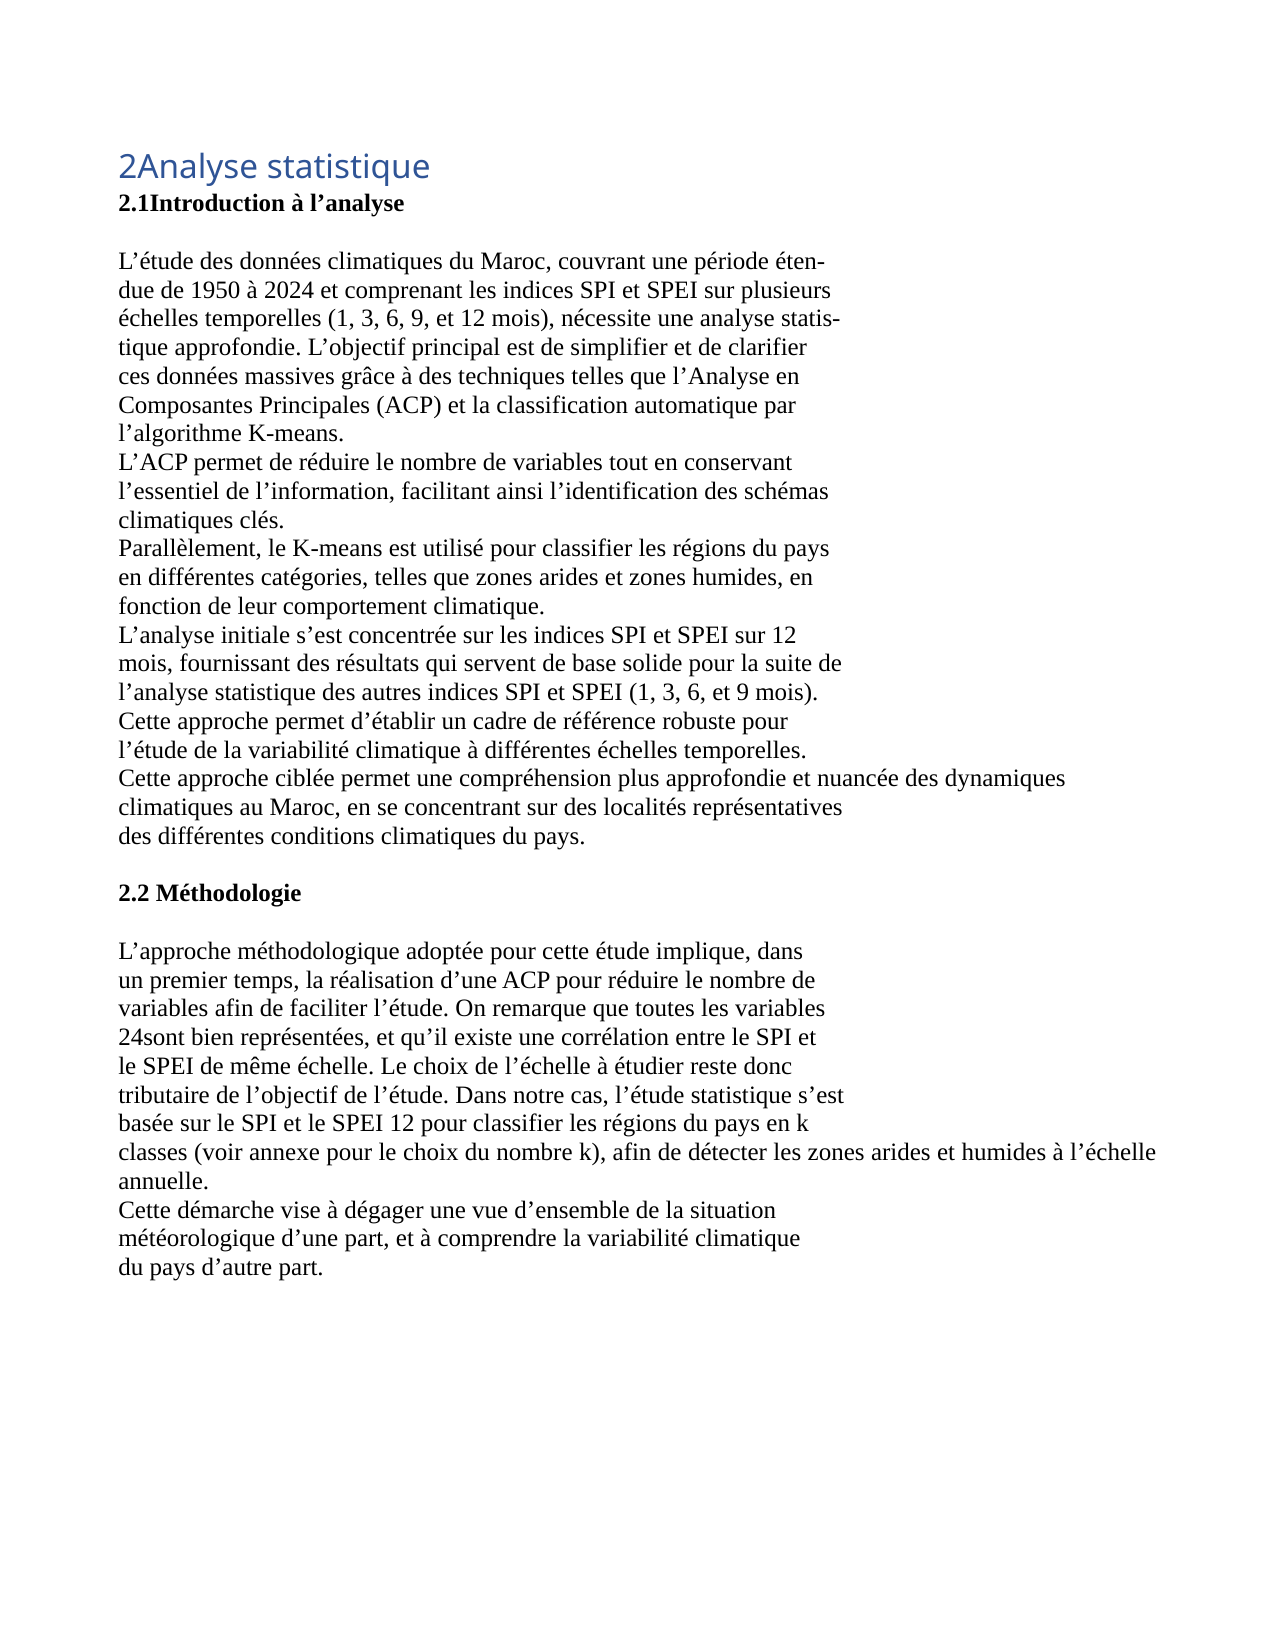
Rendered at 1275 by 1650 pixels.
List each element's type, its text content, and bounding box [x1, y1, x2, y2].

text Cette démarche vise à dégager une vue d’ensemble de la situation [118, 1195, 1157, 1223]
text basée sur le SPI et le SPEI 12 pour classifier les régions du pays en k [118, 1108, 1157, 1137]
text classes (voir annexe pour le choix du nombre k), afin de détecter les zones arides et humides à l’échelle annuelle. [118, 1137, 1157, 1195]
text l’analyse statistique des autres indices SPI et SPEI (1, 3, 6, et 9 mois). [118, 677, 1157, 706]
text un premier temps, la réalisation d’une ACP pour réduire le nombre de [118, 965, 1157, 993]
text météorologique d’une part, et à comprendre la variabilité climatique [118, 1223, 1157, 1252]
text tributaire de l’objectif de l’étude. Dans notre cas, l’étude statistique s’est [118, 1080, 1157, 1108]
text l’essentiel de l’information, facilitant ainsi l’identification des schémas [118, 476, 1157, 505]
text Cette approche permet d’établir un cadre de référence robuste pour [118, 706, 1157, 735]
text L’étude des données climatiques du Maroc, couvrant une période éten- [118, 246, 1157, 275]
text 2.2 Méthodologie [118, 878, 1157, 907]
text 24sont bien représentées, et qu’il existe une corrélation entre le SPI et [118, 1022, 1157, 1051]
text mois, fournissant des résultats qui servent de base solide pour la suite de [118, 648, 1157, 677]
text fonction de leur comportement climatique. [118, 591, 1157, 620]
text en différentes catégories, telles que zones arides et zones humides, en [118, 562, 1157, 591]
subtitle 2Analyse statistique [118, 143, 1157, 188]
text tique approfondie. L’objectif principal est de simplifier et de clarifier [118, 332, 1157, 361]
text L’approche méthodologique adoptée pour cette étude implique, dans [118, 936, 1157, 965]
text le SPEI de même échelle. Le choix de l’échelle à étudier reste donc [118, 1051, 1157, 1080]
text L’ACP permet de réduire le nombre de variables tout en conservant [118, 447, 1157, 476]
text des différentes conditions climatiques du pays. [118, 821, 1157, 850]
text Parallèlement, le K-means est utilisé pour classifier les régions du pays [118, 533, 1157, 562]
text 2.1Introduction à l’analyse [118, 188, 1157, 217]
text échelles temporelles (1, 3, 6, 9, et 12 mois), nécessite une analyse statis- [118, 303, 1157, 332]
text climatiques au Maroc, en se concentrant sur des localités représentatives [118, 792, 1157, 821]
text du pays d’autre part. [118, 1252, 1157, 1281]
text Composantes Principales (ACP) et la classification automatique par [118, 390, 1157, 418]
text L’analyse initiale s’est concentrée sur les indices SPI et SPEI sur 12 [118, 620, 1157, 648]
text climatiques clés. [118, 505, 1157, 533]
text l’algorithme K-means. [118, 418, 1157, 447]
text variables afin de faciliter l’étude. On remarque que toutes les variables [118, 993, 1157, 1022]
text due de 1950 à 2024 et comprenant les indices SPI et SPEI sur plusieurs [118, 275, 1157, 303]
text l’étude de la variabilité climatique à différentes échelles temporelles. [118, 735, 1157, 763]
text Cette approche ciblée permet une compréhension plus approfondie et nuancée des dynamiques [118, 763, 1157, 792]
text ces données massives grâce à des techniques telles que l’Analyse en [118, 361, 1157, 390]
